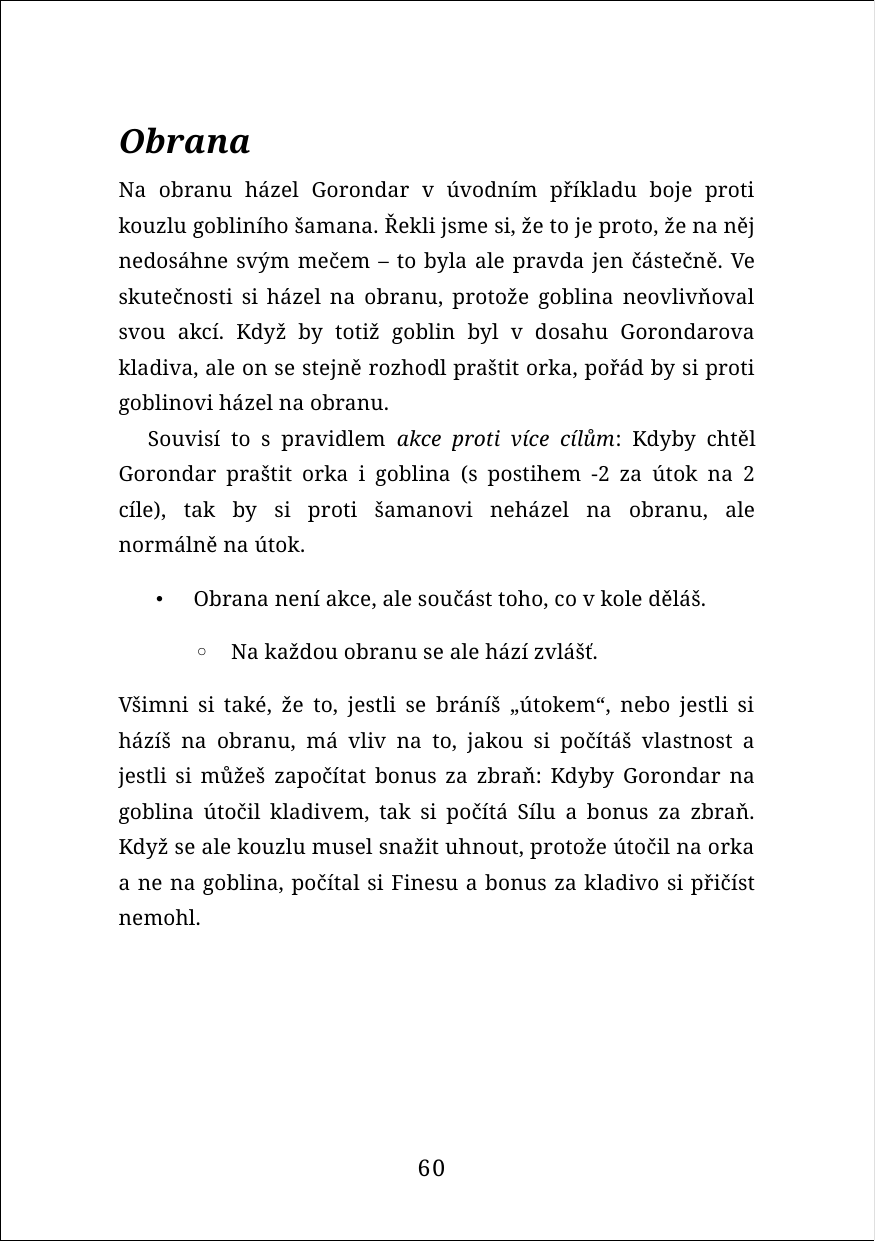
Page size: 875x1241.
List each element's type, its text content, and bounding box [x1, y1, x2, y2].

list Obrana není akce, ale součást toho, co v kole děláš. [156, 584, 756, 612]
text Na obranu házel Gorondar v úvodním příkladu boje proti kouzlu gobliního šamana. Řekli jsme si, že to je proto, že na něj nedosáhne svým mečem – to byla ale pravda jen částečně. Ve skutečnosti si házel na obranu, protože goblina neovlivňoval svou akcí. Když by totiž goblin byl v dosahu Gorondarova kladiva, ale on se stejně rozhodl praštit orka, pořád by si proti goblinovi házel na obranu. Souvisí to s pravidlem akce proti více cílům: Kdyby chtěl Gorondar praštit orka i goblina (s postihem -2 za útok na 2 cíle), tak by si proti šamanovi neházel na obranu, ale normálně na útok. [118, 175, 756, 559]
subtitle Obrana [118, 118, 756, 164]
list Na každou obranu se ale hází zvlášť. [193, 637, 756, 666]
text Všimni si také, že to, jestli se bráníš „útokem“, nebo jestli si házíš na obranu, má vliv na to, jakou si počítáš vlastnost a jestli si můžeš započítat bonus za zbraň: Kdyby Gorondar na goblina útočil kladivem, tak si počítá Sílu a bonus za zbraň. Když se ale kouzlu musel snažit uhnout, protože útočil na orka a ne na goblina, počítal si Finesu a bonus za kladivo si přičíst nemohl. [118, 690, 756, 932]
